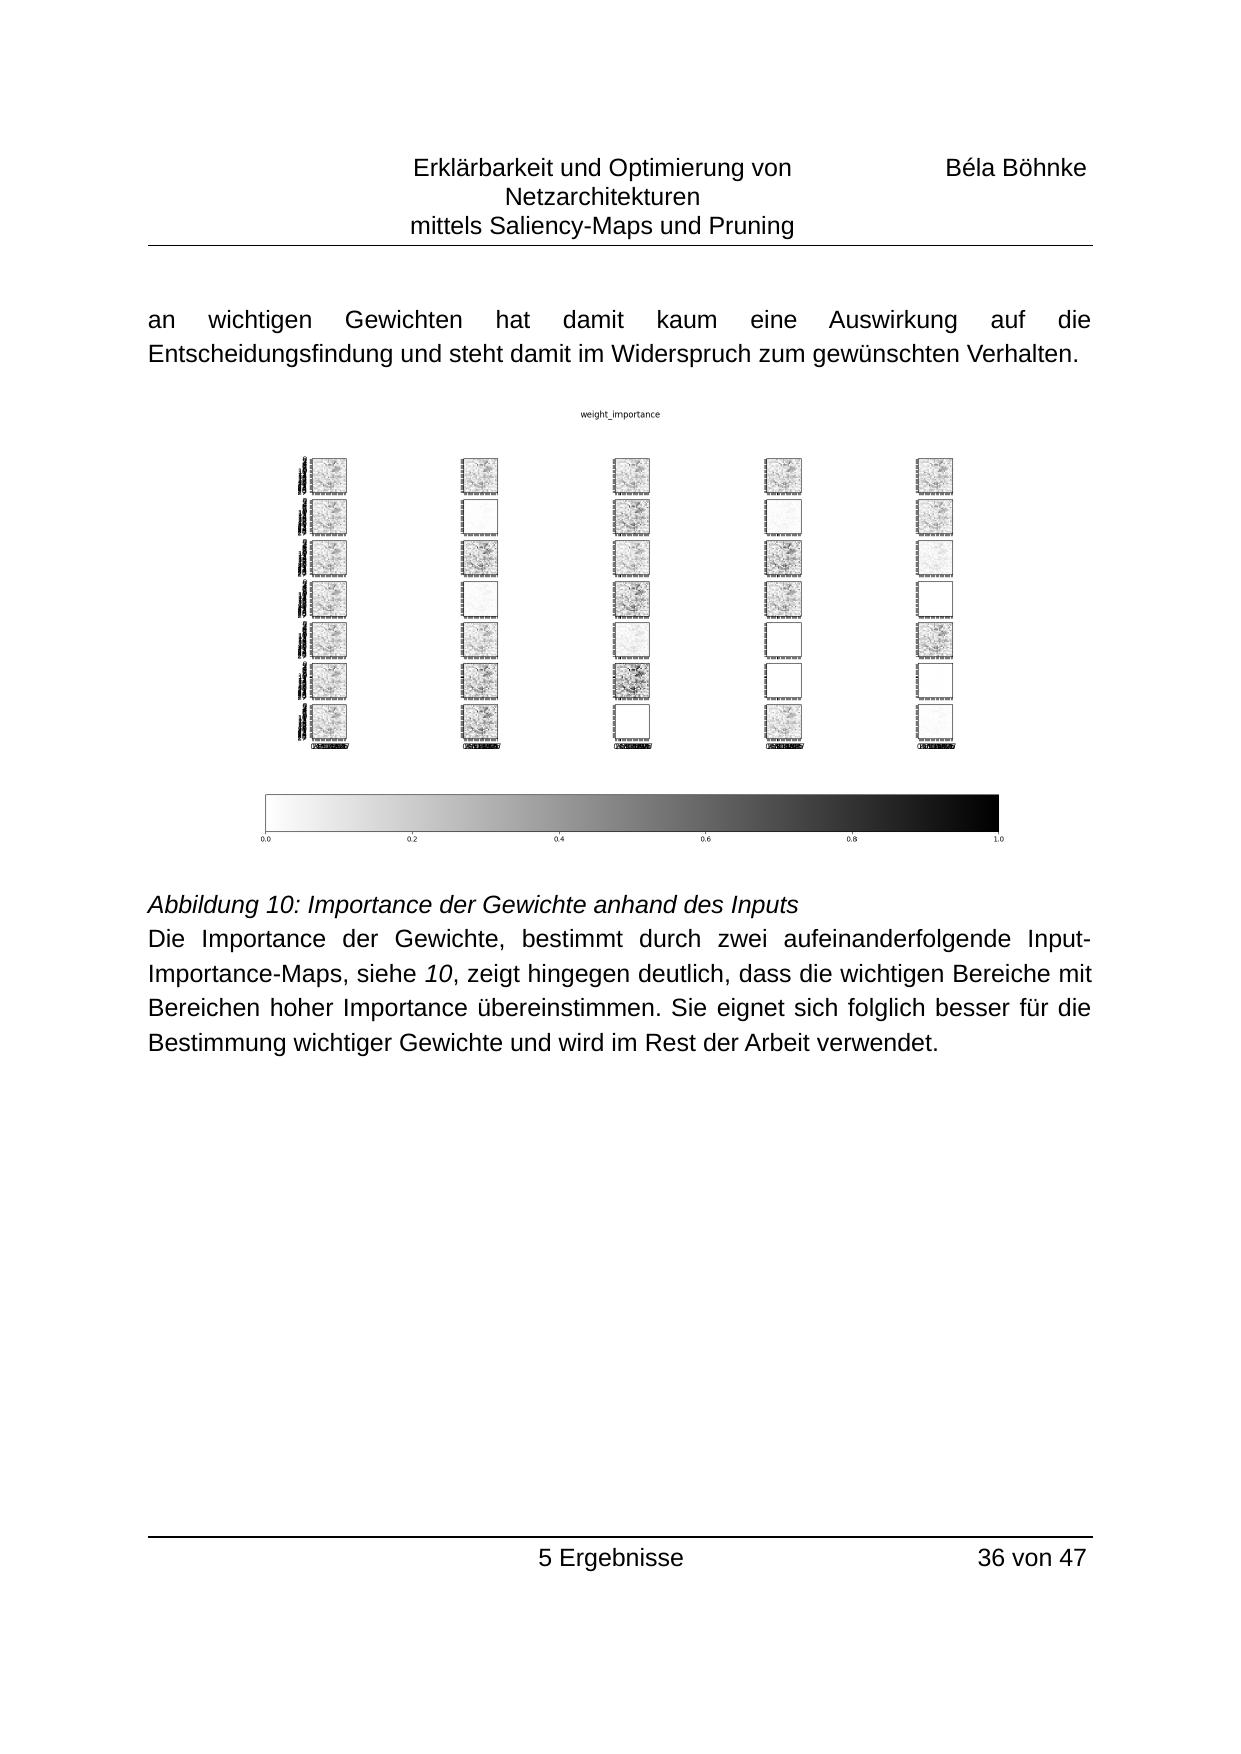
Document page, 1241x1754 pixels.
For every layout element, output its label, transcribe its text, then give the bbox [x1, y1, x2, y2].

text Bei der Importance der Gewichte, direkt bestimmt durch die Gradienten des Loss in Bezug auf die einzelnen Gewichte, siehe Abbildung 9, erhält man an den Stellen an denen sich die Ziffer befindet, niedrige Gradienten, an den anderen Stellen hohe. Eine Änderung an wichtigen Gewichten hat damit kaum eine Auswirkung auf die Entscheidungsfindung und steht damit im Widerspruch zum gewünschten Verhalten. [148, 304, 1093, 368]
picture [147, 400, 1093, 885]
text Die Importance der Gewichte, bestimmt durch zwei aufeinanderfolgende Input-Importance-Maps, siehe Abbildung 10, zeigt hingegen deutlich, dass die wichtigen Bereiche mit Bereichen hoher Importance übereinstimmen. Sie eignet sich folglich besser für die Bestimmung wichtiger Gewichte und wird im Rest der Arbeit verwendet. [148, 388, 1093, 400]
text Die Importance der Gewichte, bestimmt durch zwei aufeinanderfolgende Input-Importance-Maps, siehe Abbildung 10, zeigt hingegen deutlich, dass die wichtigen Bereiche mit Bereichen hoher Importance übereinstimmen. Sie eignet sich folglich besser für die Bestimmung wichtiger Gewichte und wird im Rest der Arbeit verwendet. [148, 919, 1093, 1057]
text Abbildung 10: Importance der Gewichte anhand des Inputs [148, 885, 1093, 919]
